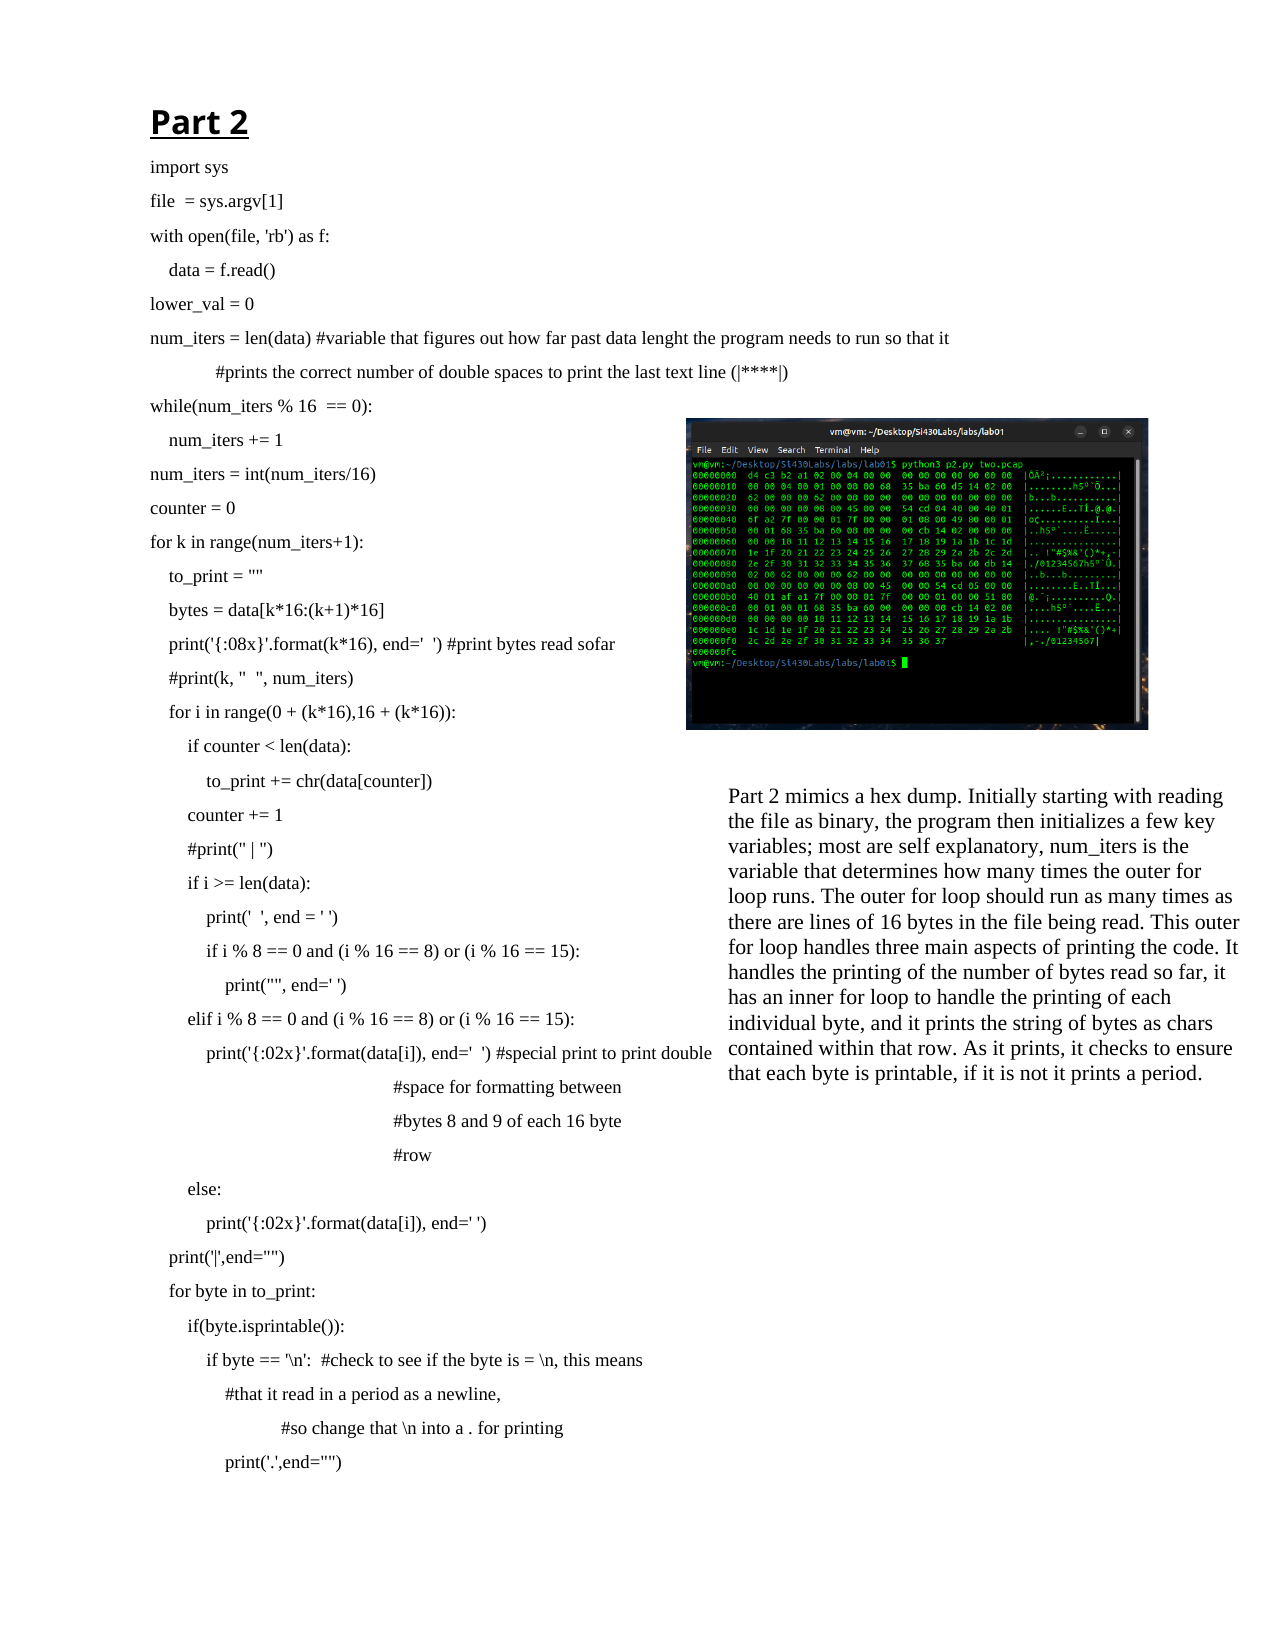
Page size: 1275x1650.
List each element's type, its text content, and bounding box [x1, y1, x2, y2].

text #prints the correct number of double spaces to print the last text line (|****|) [150, 361, 1125, 382]
text print('{:08x}'.format(k*16), end=' ') #print bytes read sofar [150, 633, 686, 655]
text with open(file, 'rb') as f: [150, 224, 1125, 246]
text import sys [150, 156, 1125, 178]
text to_print += chr(data[counter]) [150, 769, 1125, 791]
text to_print = "" [150, 565, 686, 587]
text #print(" | ") [150, 838, 1125, 859]
text print("", end=' ') [150, 974, 1125, 995]
text data = f.read() [150, 258, 1125, 280]
text #space for formatting between [150, 1076, 1125, 1098]
text #that it read in a period as a newline, [150, 1383, 1125, 1404]
subtitle Part 2 [150, 98, 1125, 144]
text print('{:02x}'.format(data[i]), end=' ') #special print to print double [150, 1042, 1125, 1063]
text if counter < len(data): [150, 735, 1125, 757]
text if i % 8 == 0 and (i % 16 == 8) or (i % 16 == 15): [150, 940, 1125, 961]
text num_iters += 1 [150, 429, 686, 450]
text else: [150, 1178, 1125, 1200]
text print('.',end="") [150, 1451, 1125, 1472]
text for i in range(0 + (k*16),16 + (k*16)): [150, 701, 686, 723]
text if byte == '\n': #check to see if the byte is = \n, this means [150, 1348, 1125, 1370]
text #so change that \n into a . for printing [150, 1417, 1125, 1438]
text for byte in to_print: [150, 1280, 1125, 1302]
text for k in range(num_iters+1): [150, 531, 686, 553]
text counter += 1 [150, 803, 1125, 825]
text print('|',end="") [150, 1246, 1125, 1268]
text lower_val = 0 [150, 293, 1125, 314]
text #print(k, " ", num_iters) [150, 667, 686, 689]
text print('{:02x}'.format(data[i]), end=' ') [150, 1212, 1125, 1234]
text print(' ', end = ' ') [150, 906, 1125, 927]
text file = sys.argv[1] [150, 190, 1125, 212]
text num_iters = int(num_iters/16) [150, 463, 686, 484]
text if(byte.isprintable()): [150, 1314, 1125, 1336]
text while(num_iters % 16 == 0): [150, 395, 1125, 416]
text num_iters = len(data) #variable that figures out how far past data lenght the program needs to run so that it [150, 327, 1125, 348]
text elif i % 8 == 0 and (i % 16 == 8) or (i % 16 == 15): [150, 1008, 1125, 1029]
text #bytes 8 and 9 of each 16 byte [150, 1110, 1125, 1132]
text bytes = data[k*16:(k+1)*16] [150, 599, 686, 621]
picture [686, 418, 1149, 730]
text #row [150, 1144, 1125, 1166]
text counter = 0 [150, 497, 686, 518]
text if i >= len(data): [150, 872, 1125, 893]
